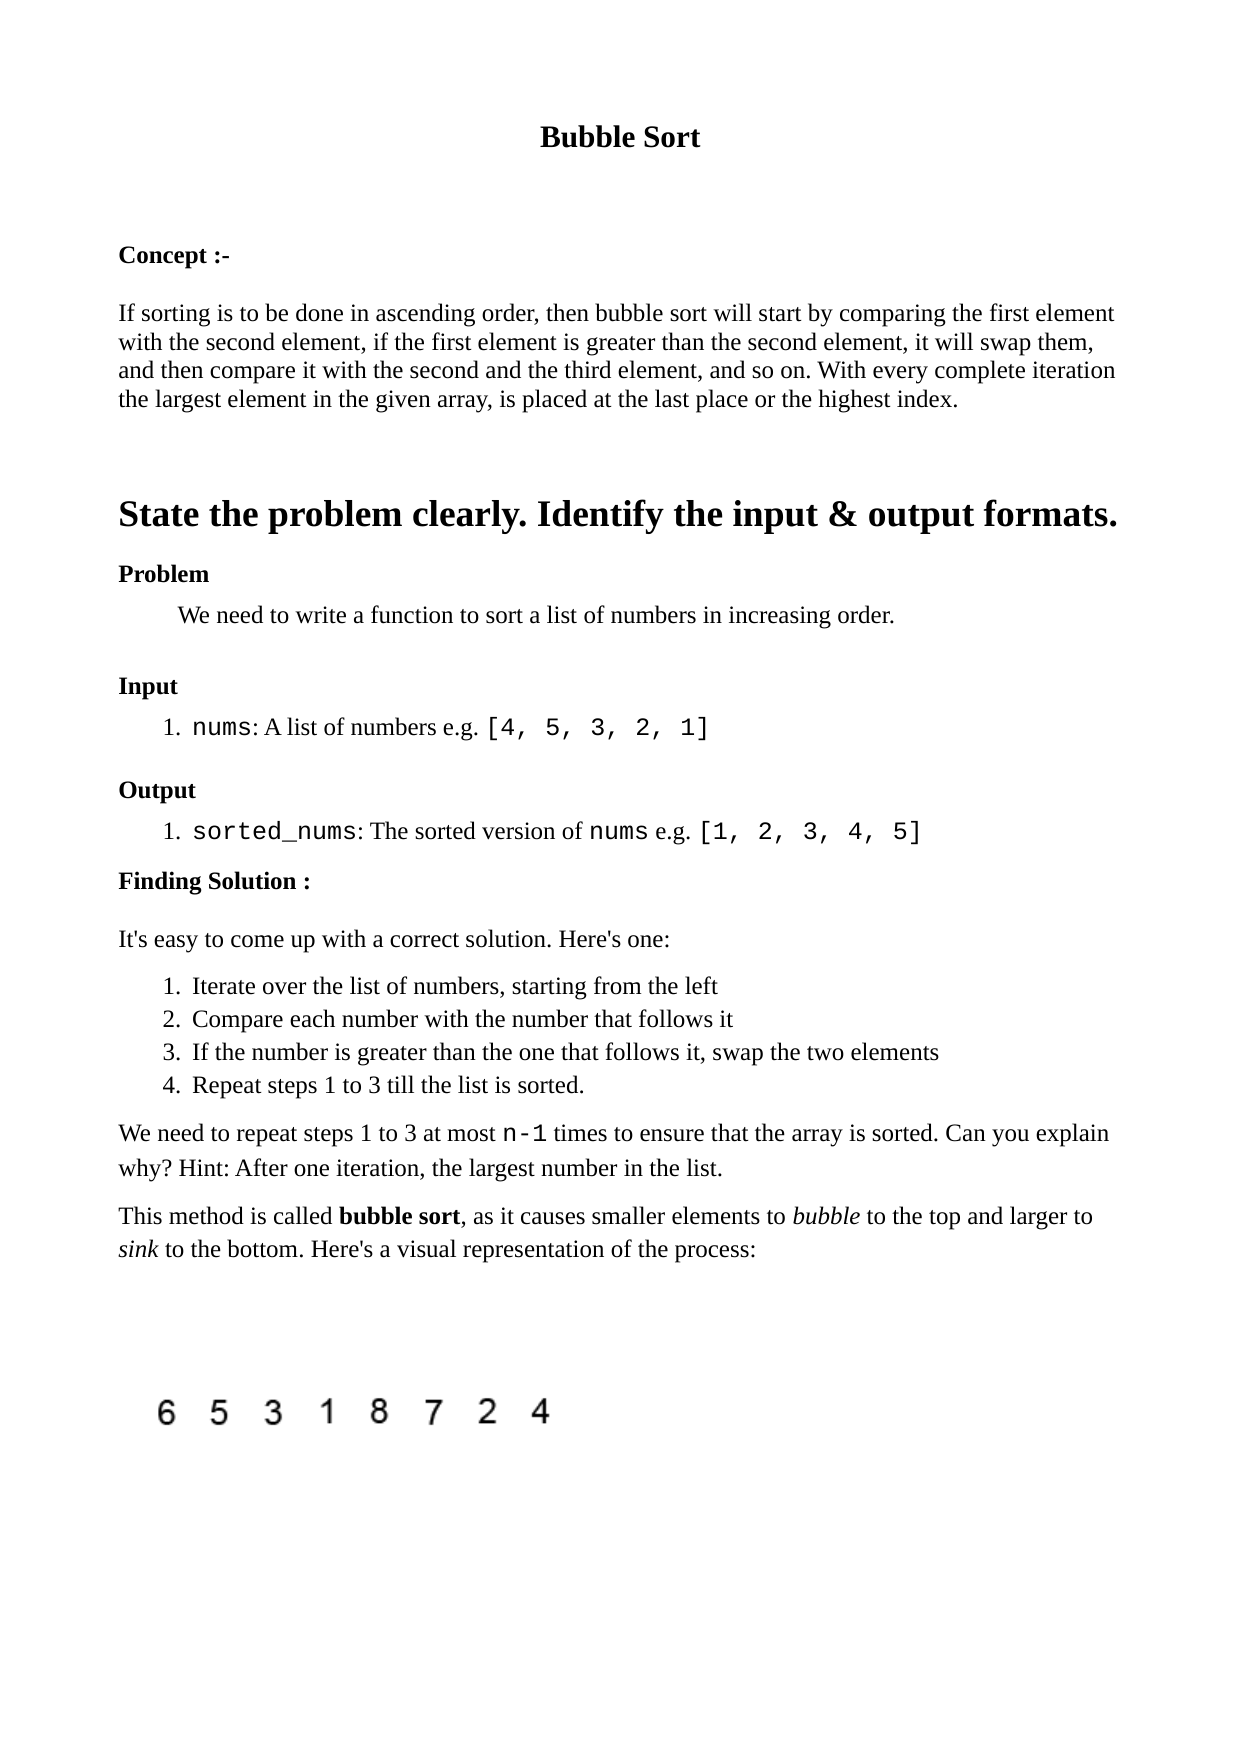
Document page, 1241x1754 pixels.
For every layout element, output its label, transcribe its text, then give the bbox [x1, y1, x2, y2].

list sorted_nums: The sorted version of nums e.g. [1, 2, 3, 4, 5] [162, 816, 1122, 847]
text This method is called bubble sort, as it causes smaller elements to bubble to the top and larger to sink to the bottom. Here's a visual representation of the process: [118, 1201, 1122, 1262]
list Repeat steps 1 to 3 till the list is sorted. [162, 1070, 1122, 1099]
text Concept :- [118, 240, 1122, 269]
list nums: A list of numbers e.g. [4, 5, 3, 2, 1] [162, 712, 1122, 743]
list Iterate over the list of numbers, starting from the left [162, 971, 1122, 1000]
text We need to repeat steps 1 to 3 at most n-1 times to ensure that the array is sorted. Can you explain why? Hint: After one iteration, the largest number in the list. [118, 1118, 1122, 1182]
text If sorting is to be done in ascending order, then bubble sort will start by comparing the first element with the second element, if the first element is greater than the second element, it will swap them, and then compare it with the second and the third element, and so on. With every complete iteration the largest element in the given array, is placed at the last place or the highest index. [118, 298, 1122, 413]
subtitle Output [118, 775, 1122, 804]
list Compare each number with the number that follows it [162, 1004, 1122, 1033]
text Bubble Sort [118, 118, 1122, 154]
picture [118, 1281, 587, 1563]
text Finding Solution : [118, 866, 1122, 895]
subtitle State the problem clearly. Identify the input & output formats. [118, 491, 1122, 534]
subtitle Input [118, 671, 1122, 700]
list If the number is greater than the one that follows it, swap the two elements [162, 1037, 1122, 1066]
subtitle Problem [118, 559, 1122, 588]
text It's easy to come up with a correct solution. Here's one: [118, 924, 1122, 952]
text We need to write a function to sort a list of numbers in increasing order. [177, 601, 1063, 629]
